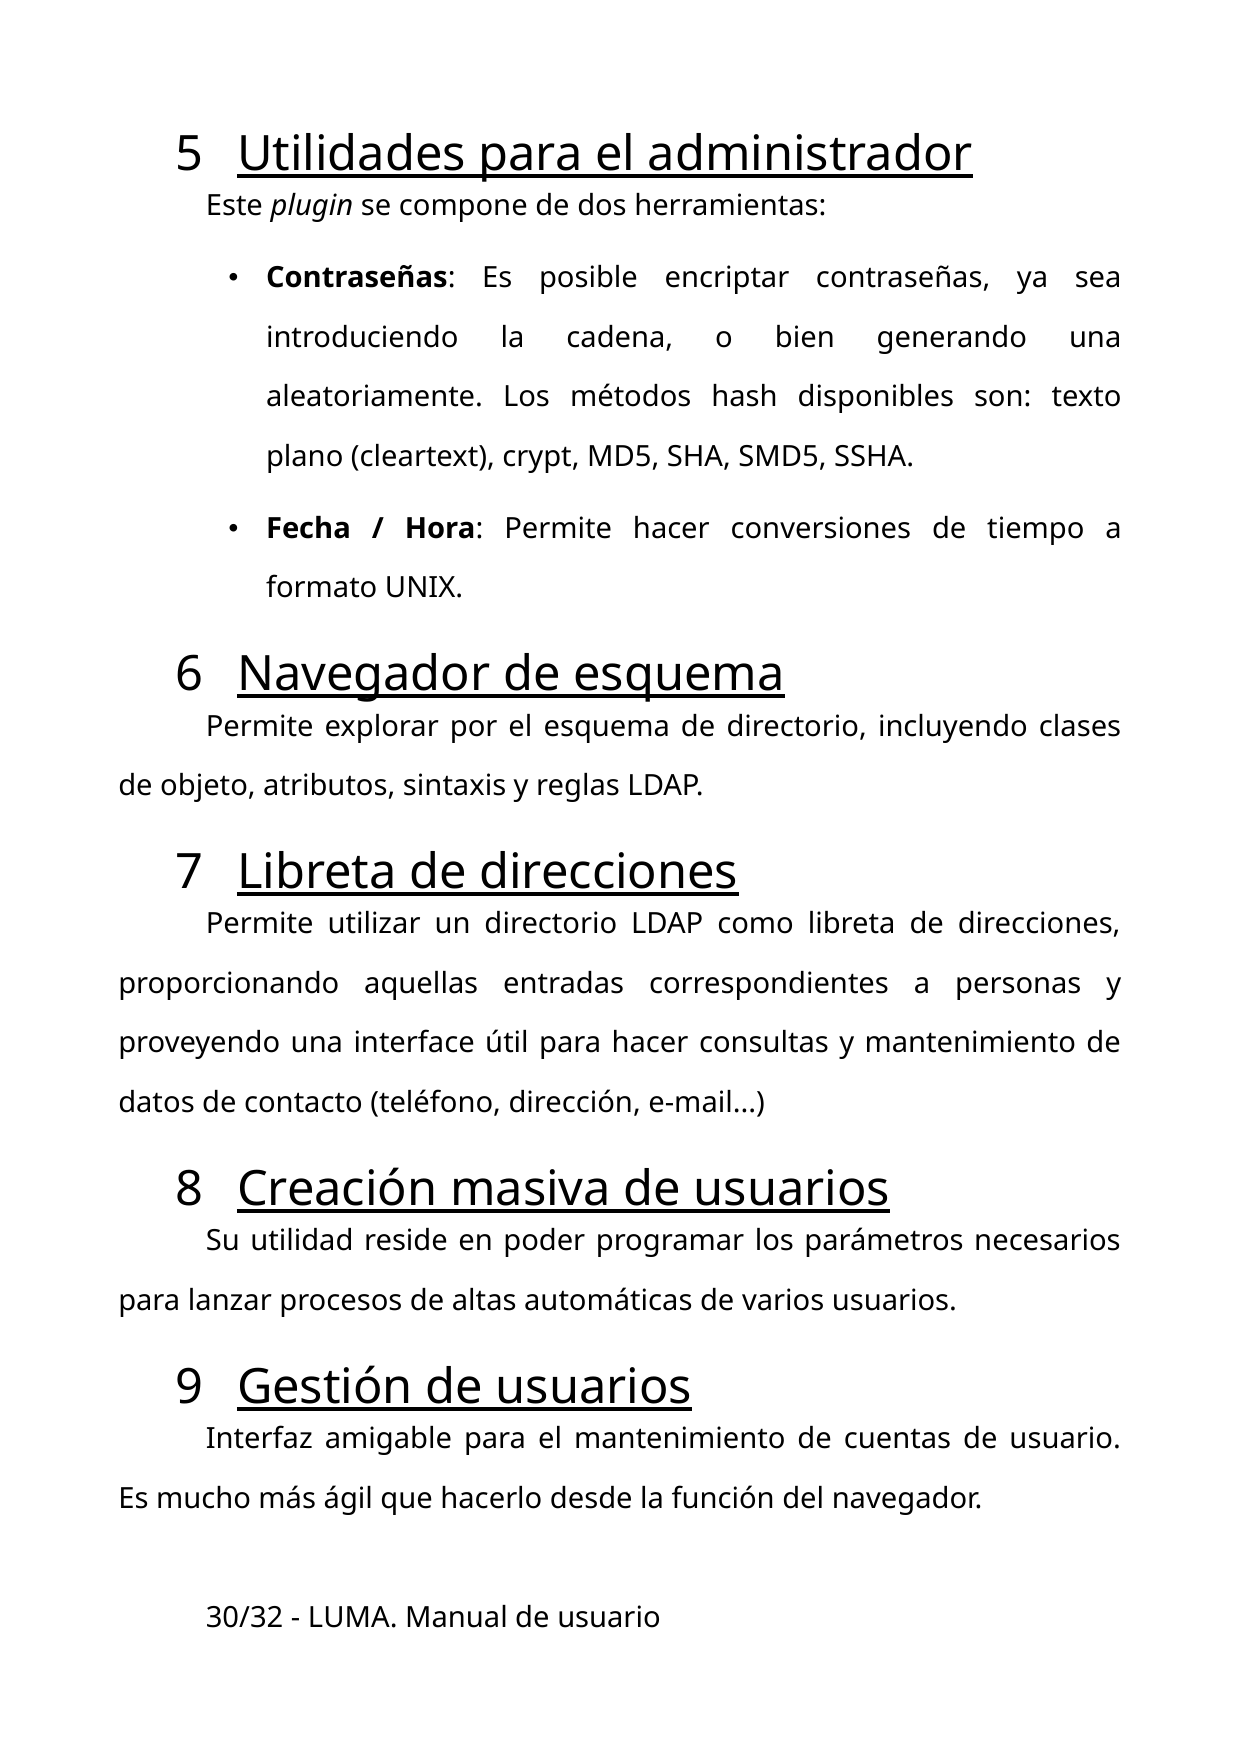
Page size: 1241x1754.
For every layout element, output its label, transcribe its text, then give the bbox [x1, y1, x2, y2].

subtitle Libreta de direcciones [163, 836, 1122, 903]
subtitle Gestión de usuarios [163, 1351, 1122, 1418]
text Permite utilizar un directorio LDAP como libreta de direcciones, proporcionando aquellas entradas correspondientes a personas y proveyendo una interface útil para hacer consultas y mantenimiento de datos de contacto (teléfono, dirección, e-mail...) [118, 903, 1122, 1121]
list Contraseñas: Es posible encriptar contraseñas, ya sea introduciendo la cadena, o bien generando una aleatoriamente. Los métodos hash disponibles son: texto plano (cleartext), crypt, MD5, SHA, SMD5, SSHA. [228, 257, 1122, 475]
subtitle Utilidades para el administrador [163, 118, 1122, 184]
text Permite explorar por el esquema de directorio, incluyendo clases de objeto, atributos, sintaxis y reglas LDAP. [118, 705, 1122, 804]
list Fecha / Hora: Permite hacer conversiones de tiempo a formato UNIX. [228, 507, 1122, 606]
text Su utilidad reside en poder programar los parámetros necesarios para lanzar procesos de altas automáticas de varios usuarios. [118, 1220, 1122, 1319]
text Interfaz amigable para el mantenimiento de cuentas de usuario. Es mucho más ágil que hacerlo desde la función del navegador. [118, 1418, 1122, 1517]
subtitle Navegador de esquema [163, 638, 1122, 705]
subtitle Creación masiva de usuarios [163, 1153, 1122, 1220]
text Este plugin se compone de dos herramientas: [118, 184, 1122, 224]
